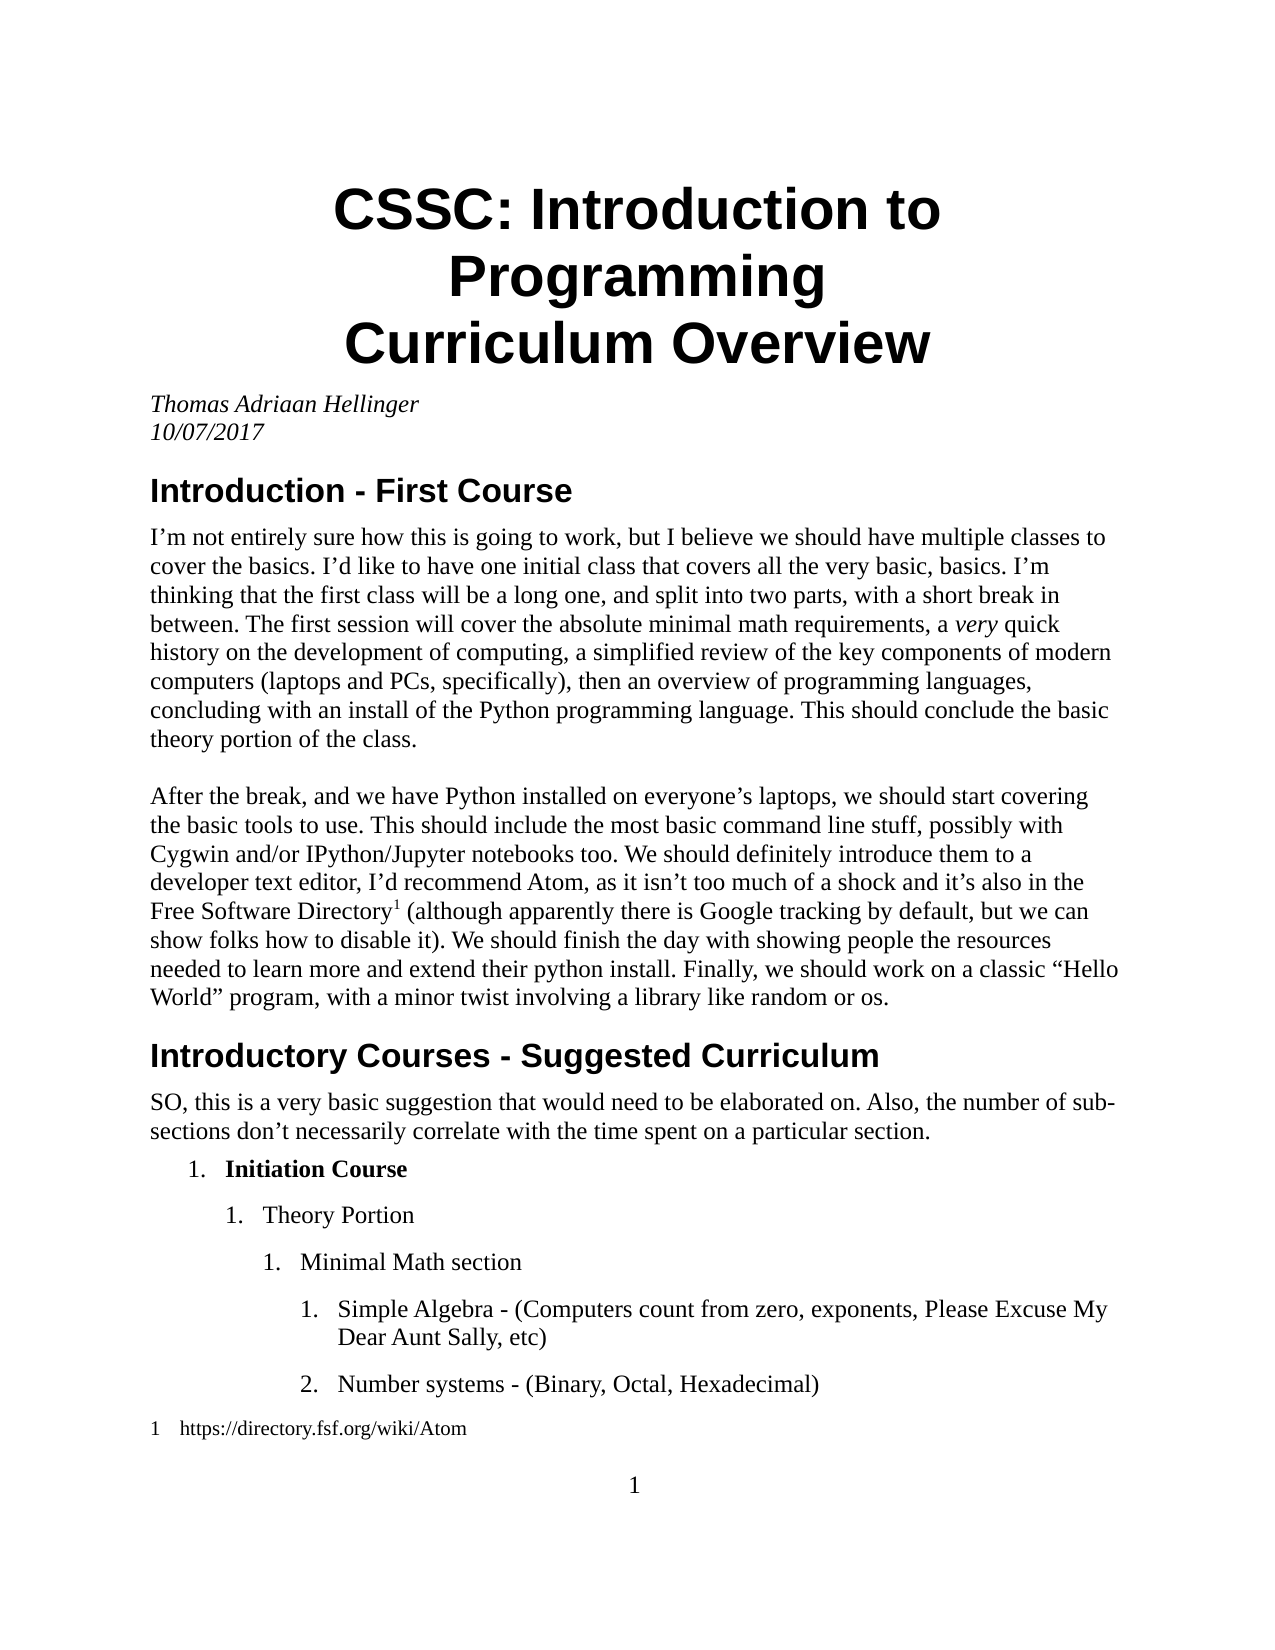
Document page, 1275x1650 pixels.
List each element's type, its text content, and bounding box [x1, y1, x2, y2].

subtitle Introduction - First Course [150, 471, 1125, 510]
text SO, this is a very basic suggestion that would need to be elaborated on. Also, the number of sub-sections don’t necessarily correlate with the time spent on a particular section. [150, 1087, 1125, 1145]
text Thomas Adriaan Hellinger [150, 389, 1125, 417]
title CSSC: Introduction to Programming Curriculum Overview [150, 175, 1125, 376]
list Minimal Math section [262, 1247, 1125, 1276]
list Initiation Course [187, 1154, 1125, 1182]
text 10/07/2017 [150, 417, 1125, 446]
subtitle Introductory Courses - Suggested Curriculum [150, 1036, 1125, 1075]
text I’m not entirely sure how this is going to work, but I believe we should have multiple classes to cover the basics. I’d like to have one initial class that covers all the very basic, basics. I’m thinking that the first class will be a long one, and split into two parts, with a short break in between. The first session will cover the absolute minimal math requirements, a very quick history on the development of computing, a simplified review of the key components of modern computers (laptops and PCs, specifically), then an overview of programming languages, concluding with an install of the Python programming language. This should conclude the basic theory portion of the class. After the break, and we have Python installed on everyone’s laptops, we should start covering the basic tools to use. This should include the most basic command line stuff, possibly with Cygwin and/or IPython/Jupyter notebooks too. We should definitely introduce them to a developer text editor, I’d recommend Atom, as it isn’t too much of a shock and it’s also in the Free Software Directory (although apparently there is Google tracking by default, but we can show folks how to disable it). We should finish the day with showing people the resources needed to learn more and extend their python install. Finally, we should work on a classic “Hello World” program, with a minor twist involving a library like random or os. [150, 522, 1125, 1011]
list Theory Portion [225, 1200, 1125, 1229]
list Simple Algebra - (Computers count from zero, exponents, Please Excuse My Dear Aunt Sally, etc) [300, 1294, 1125, 1351]
list Number systems - (Binary, Octal, Hexadecimal) [300, 1369, 1125, 1398]
text https://directory.fsf.org/wiki/Atom [150, 1416, 1125, 1440]
